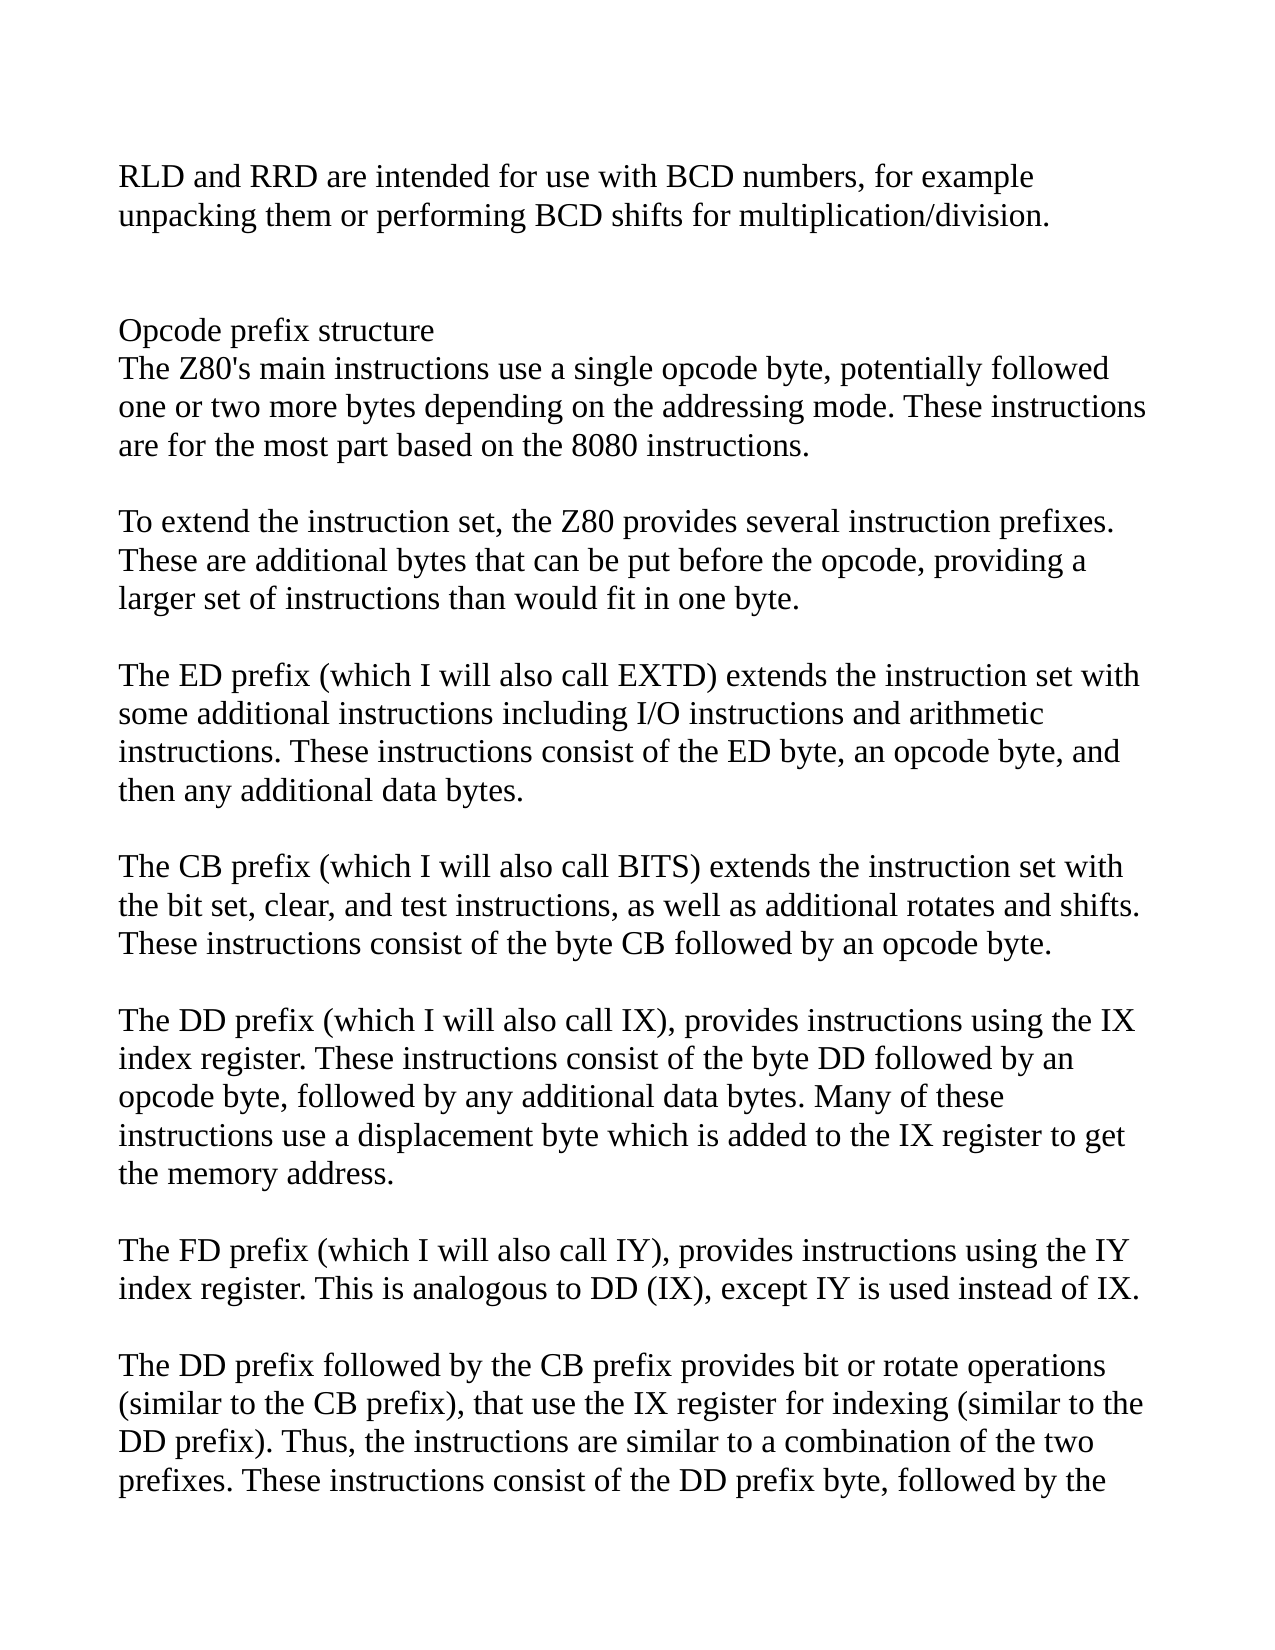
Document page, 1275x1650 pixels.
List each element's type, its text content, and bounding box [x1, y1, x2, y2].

text The ED prefix (which I will also call EXTD) extends the instruction set with some additional instructions including I/O instructions and arithmetic instructions. These instructions consist of the ED byte, an opcode byte, and then any additional data bytes. [118, 655, 1157, 808]
text The Z80's main instructions use a single opcode byte, potentially followed one or two more bytes depending on the addressing mode. These instructions are for the most part based on the 8080 instructions. [118, 348, 1157, 463]
text The DD prefix (which I will also call IX), provides instructions using the IX index register. These instructions consist of the byte DD followed by an opcode byte, followed by any additional data bytes. Many of these instructions use a displacement byte which is added to the IX register to get the memory address. [118, 1000, 1157, 1191]
text The FD prefix (which I will also call IY), provides instructions using the IY index register. This is analogous to DD (IX), except IY is used instead of IX. [118, 1230, 1157, 1306]
text The DD prefix followed by the CB prefix provides bit or rotate operations (similar to the CB prefix), that use the IX register for indexing (similar to the DD prefix). Thus, the instructions are similar to a combination of the two prefixes. These instructions consist of the DD prefix byte, followed by the [118, 1345, 1157, 1498]
text To extend the instruction set, the Z80 provides several instruction prefixes. These are additional bytes that can be put before the opcode, providing a larger set of instructions than would fit in one byte. [118, 501, 1157, 616]
text Opcode prefix structure [118, 310, 1157, 348]
text The CB prefix (which I will also call BITS) extends the instruction set with the bit set, clear, and test instructions, as well as additional rotates and shifts. These instructions consist of the byte CB followed by an opcode byte. [118, 846, 1157, 961]
text RLD and RRD are intended for use with BCD numbers, for example unpacking them or performing BCD shifts for multiplication/division. [118, 156, 1157, 233]
